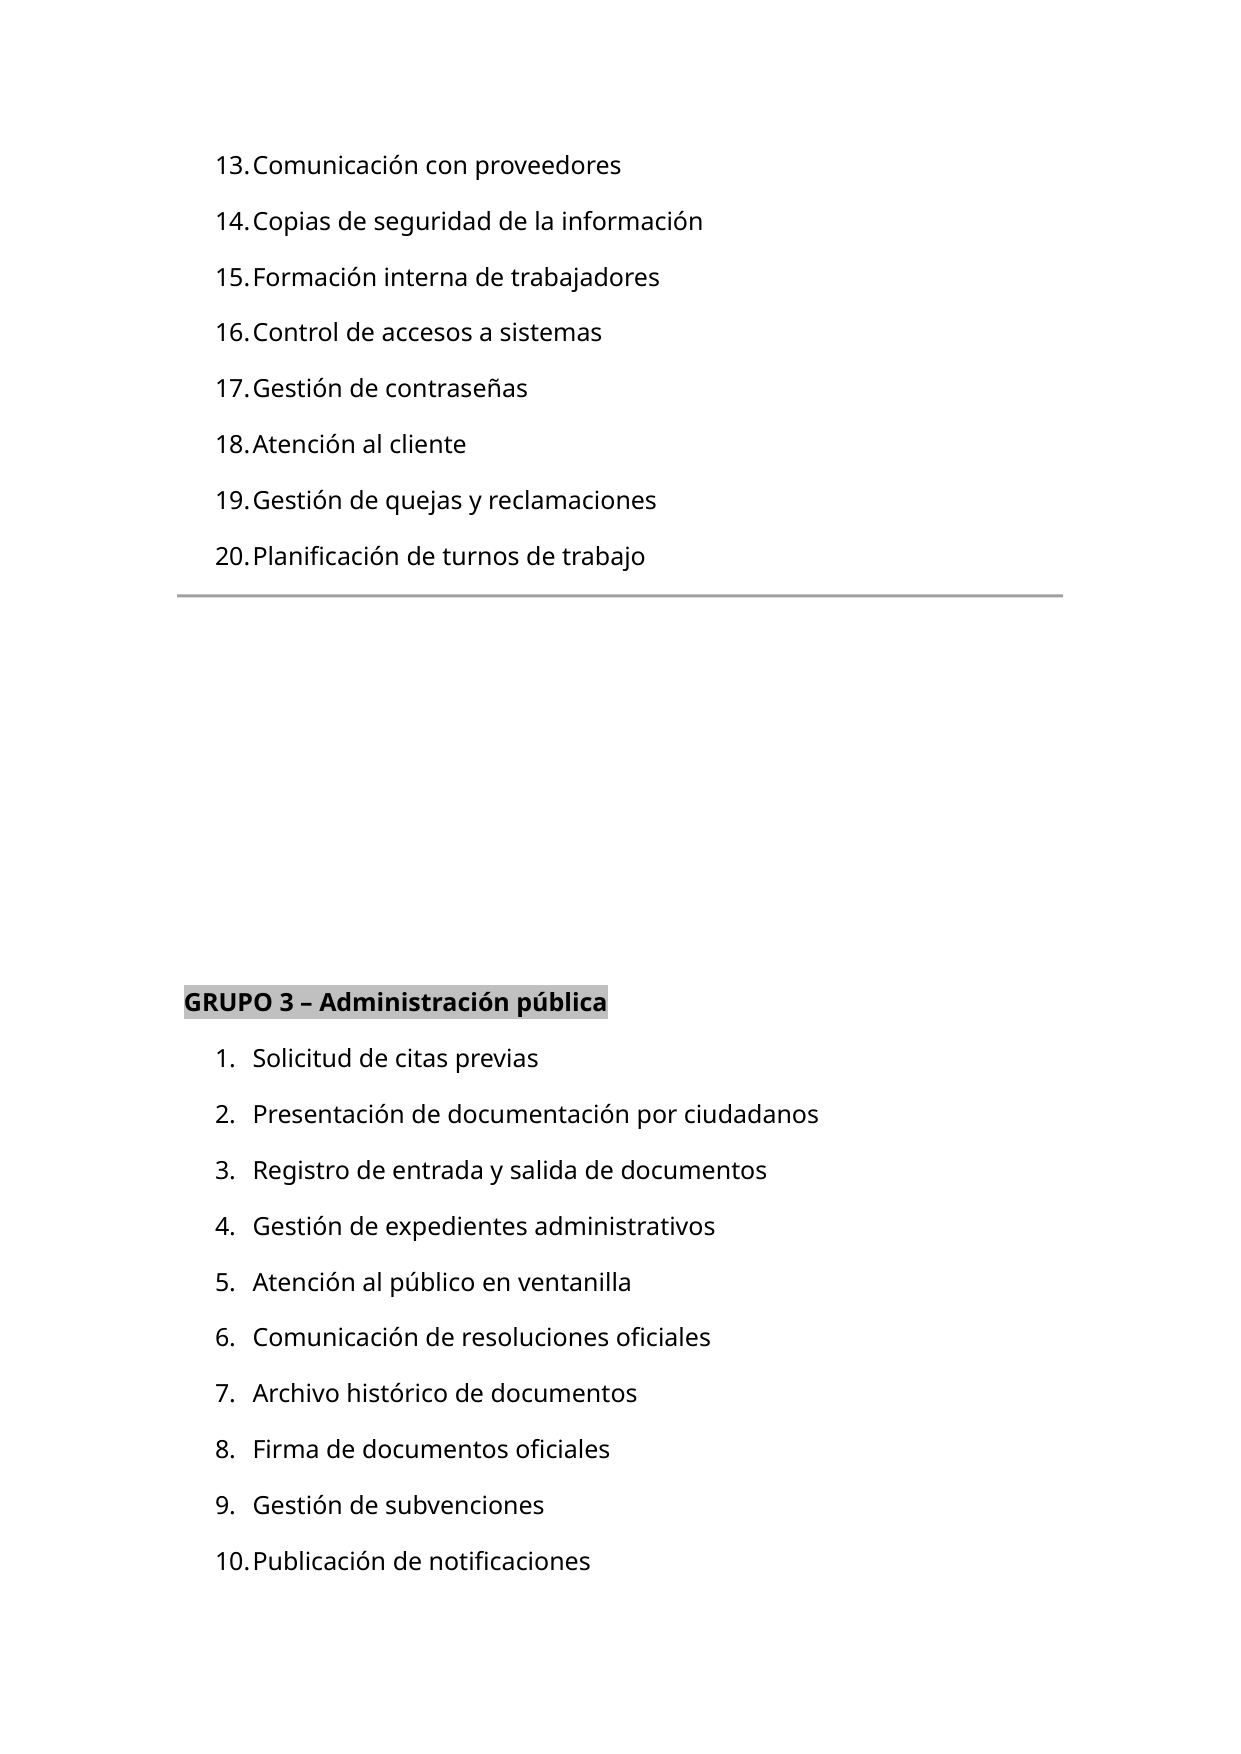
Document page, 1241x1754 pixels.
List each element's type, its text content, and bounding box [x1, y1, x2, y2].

list Gestión de quejas y reclamaciones [215, 483, 1063, 517]
list Atención al público en ventanilla [215, 1264, 1063, 1298]
list Atención al cliente [215, 427, 1063, 461]
list Formación interna de trabajadores [215, 259, 1063, 293]
list Planificación de turnos de trabajo [215, 538, 1063, 572]
list Gestión de contraseñas [215, 371, 1063, 405]
list Publicación de notificaciones [215, 1543, 1063, 1577]
list Copias de seguridad de la información [215, 203, 1063, 237]
list Solicitud de citas previas [215, 1041, 1063, 1075]
list Firma de documentos oficiales [215, 1432, 1063, 1466]
list Registro de entrada y salida de documentos [215, 1153, 1063, 1187]
list Archivo histórico de documentos [215, 1376, 1063, 1410]
list Comunicación de resoluciones oficiales [215, 1320, 1063, 1354]
text GRUPO 3 – Administración pública [177, 985, 1063, 1019]
list Control de accesos a sistemas [215, 315, 1063, 349]
list Comunicación con proveedores [215, 148, 1063, 182]
list Gestión de expedientes administrativos [215, 1208, 1063, 1242]
list Presentación de documentación por ciudadanos [215, 1097, 1063, 1131]
list Gestión de subvenciones [215, 1488, 1063, 1522]
